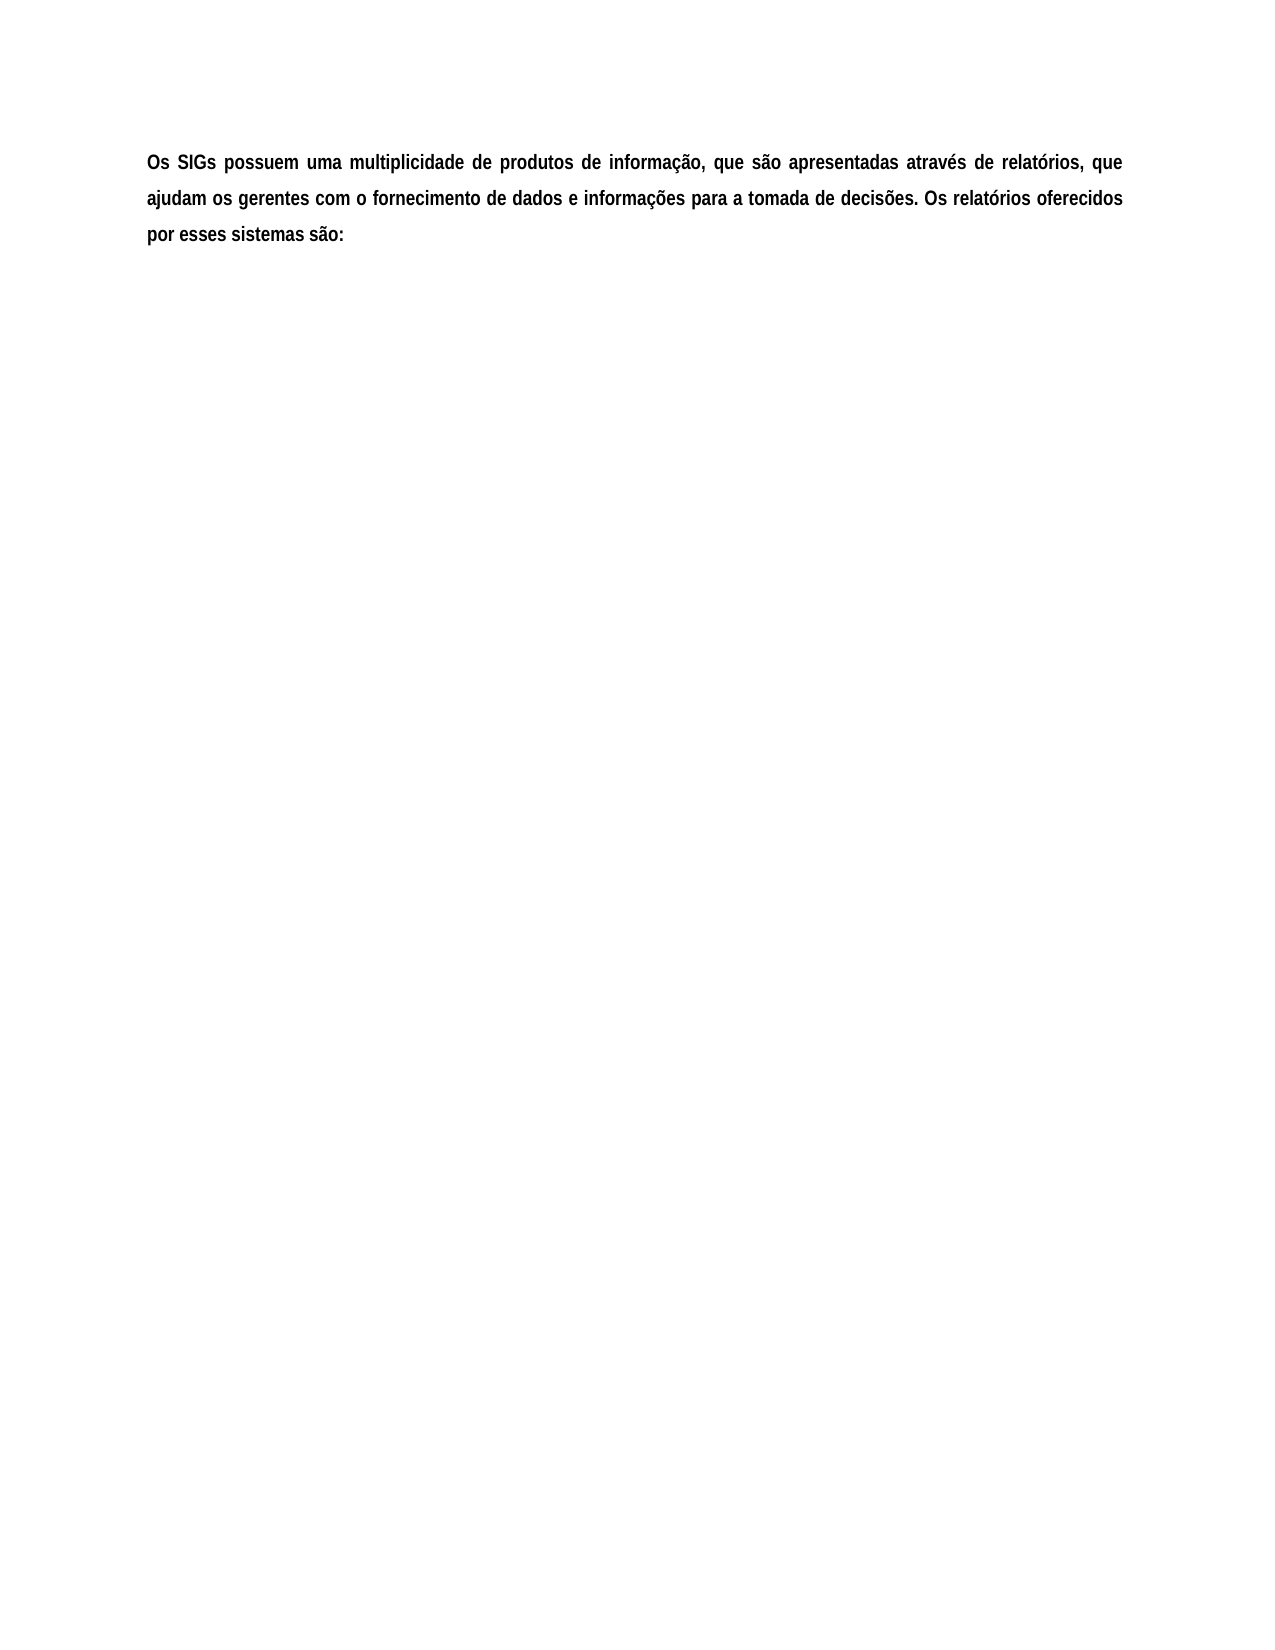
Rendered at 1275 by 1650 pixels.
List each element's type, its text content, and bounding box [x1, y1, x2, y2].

subtitle Os SIGs possuem uma multiplicidade de produtos de informação, que são apresentadas através de relatórios, que ajudam os gerentes com o fornecimento de dados e informações para a tomada de decisões. Os relatórios oferecidos por esses sistemas são: [147, 150, 1125, 246]
